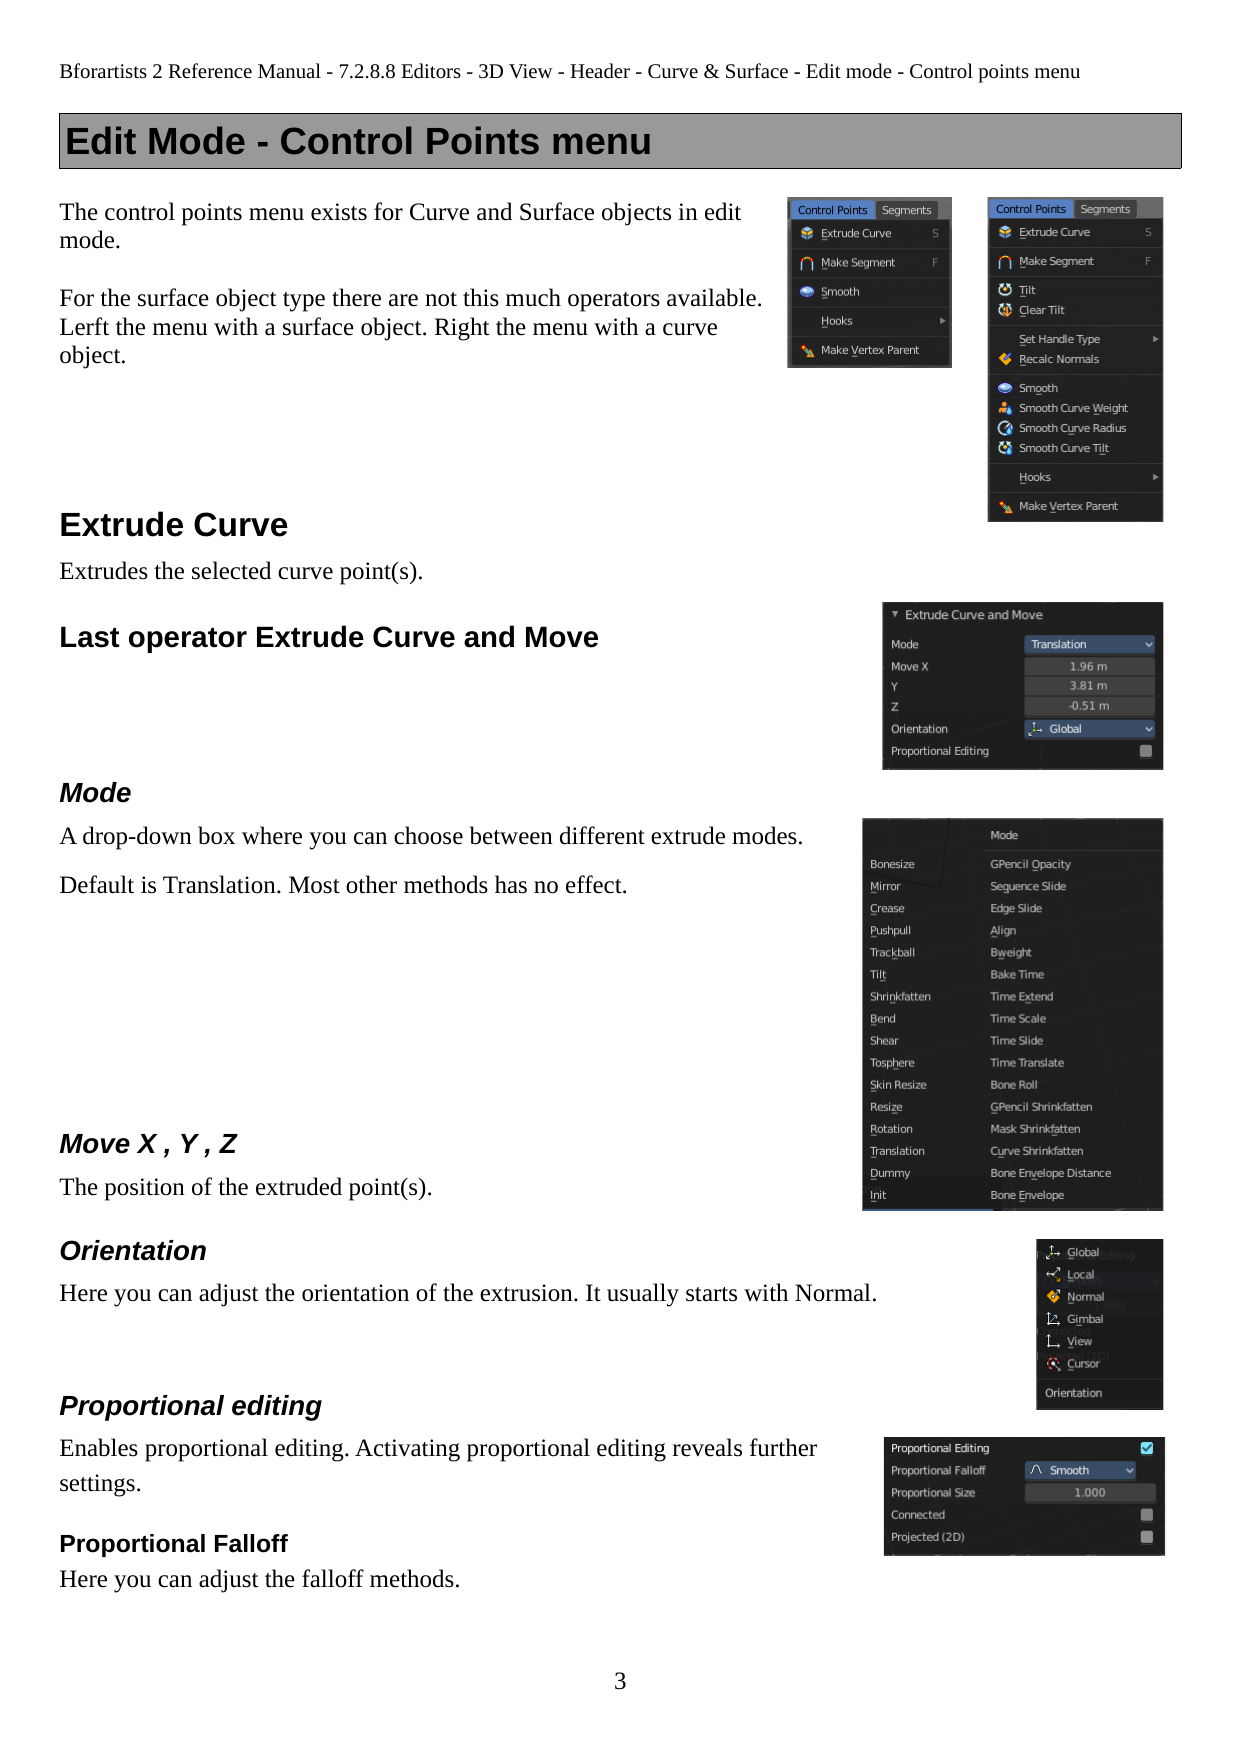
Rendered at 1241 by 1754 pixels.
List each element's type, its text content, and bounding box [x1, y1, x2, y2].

text [952, 197, 987, 254]
text Here you can adjust the falloff methods. [59, 1564, 1181, 1593]
picture [882, 602, 1164, 770]
text Here you can adjust the orientation of the extrusion. It usually starts with Normal. [59, 1278, 1036, 1307]
picture [787, 197, 952, 368]
subtitle Proportional Falloff [59, 1529, 1181, 1558]
subtitle Last operator Extrude Curve and Move [59, 620, 882, 653]
subtitle [1164, 1128, 1181, 1160]
subtitle Move X , Y , Z [59, 1128, 862, 1160]
picture [1036, 1239, 1164, 1410]
text The control points menu exists for Curve and Surface objects in edit mode. [59, 197, 787, 254]
text Extrudes the selected curve point(s). [59, 556, 1181, 585]
subtitle Extrude Curve [59, 505, 1181, 544]
text For the surface object type there are not this much operators available. Lerft the menu with a surface object. Right the menu with a curve object. [59, 283, 987, 369]
text A drop-down box where you can choose between different extrude modes. [59, 821, 862, 850]
text The position of the extruded point(s). [59, 1172, 862, 1201]
subtitle Mode [59, 777, 1181, 808]
subtitle Proportional editing [59, 1389, 1181, 1421]
subtitle Orientation [59, 1234, 1181, 1266]
picture [987, 197, 1164, 522]
text Enables proportional editing. Activating proportional editing reveals further settings. [59, 1433, 1181, 1496]
table_header Edit Mode - Control Points menu [60, 114, 1181, 168]
picture [883, 1437, 1166, 1556]
text Default is Translation. Most other methods has no effect. [59, 870, 862, 899]
picture [862, 818, 1164, 1211]
